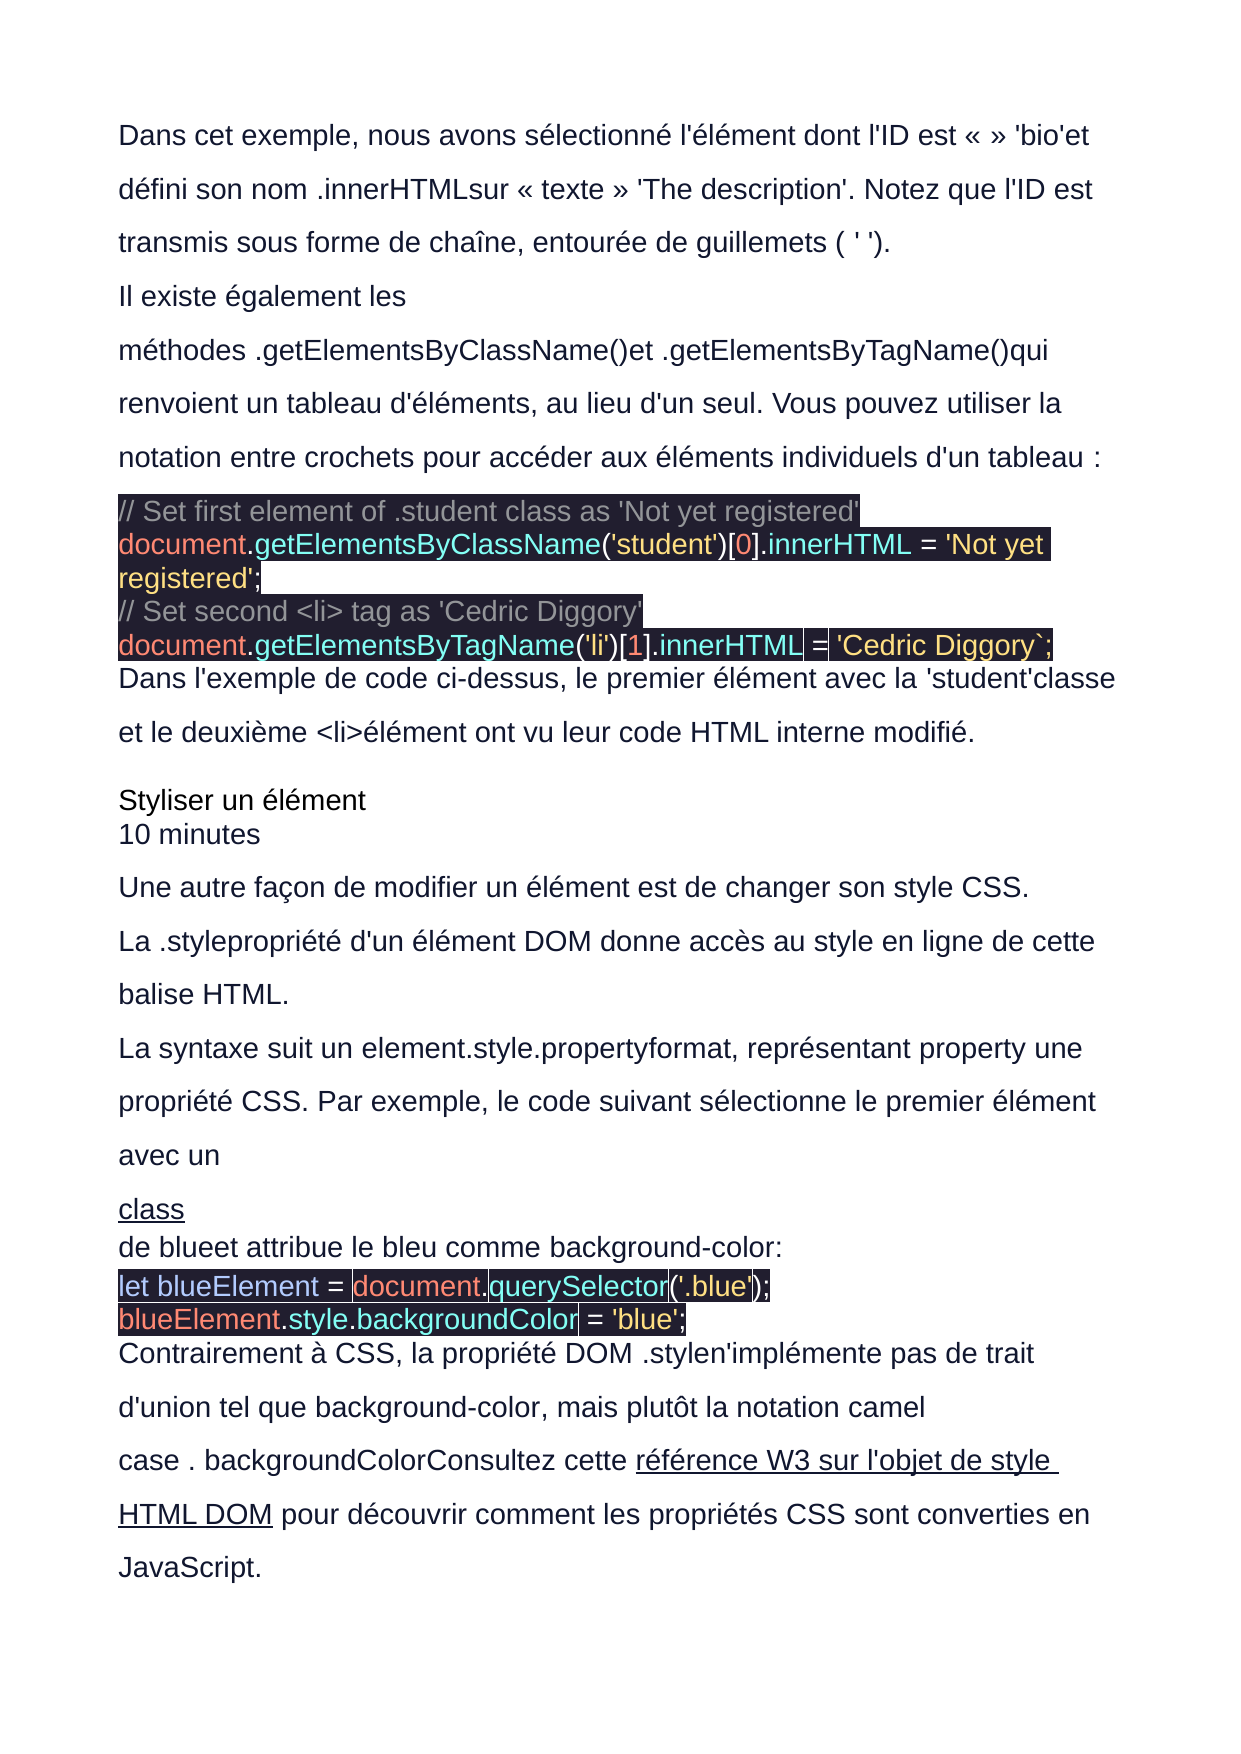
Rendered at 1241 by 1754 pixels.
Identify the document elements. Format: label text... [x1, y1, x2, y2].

text Dans l'exemple de code ci-dessus, le premier élément avec la 'student'classe et le deuxième <li>élément ont vu leur code HTML interne modifié. [118, 661, 1122, 748]
text Une autre façon de modifier un élément est de changer son style CSS. La .stylepropriété d'un élément DOM donne accès au style en ligne de cette balise HTML. [118, 870, 1122, 1011]
text Contrairement à CSS, la propriété DOM .stylen'implémente pas de trait d'union tel que background-color, mais plutôt la notation camel case . backgroundColorConsultez cette référence W3 sur l'objet de style HTML DOM pour découvrir comment les propriétés CSS sont converties en JavaScript. [118, 1336, 1122, 1584]
text class [118, 1192, 1122, 1225]
text de blueet attribue le bleu comme background-color: [118, 1230, 1122, 1264]
text Dans cet exemple, nous avons sélectionné l'élément dont l'ID est « » 'bio'et défini son nom .innerHTMLsur « texte » 'The description'. Notez que l'ID est transmis sous forme de chaîne, entourée de guillemets ( ' '). [118, 118, 1122, 259]
text Il existe également les méthodes .getElementsByClassName()et .getElementsByTagName()qui renvoient un tableau d'éléments, au lieu d'un seul. Vous pouvez utiliser la notation entre crochets pour accéder aux éléments individuels d'un tableau : [118, 279, 1122, 473]
text // Set second <li> tag as 'Cedric Diggory' [118, 594, 1122, 628]
subtitle Styliser un élément [118, 783, 1122, 817]
text 10 minutes [118, 817, 1122, 850]
text // Set first element of .student class as 'Not yet registered' [118, 494, 1122, 527]
text document.getElementsByTagName('li')[1].innerHTML = 'Cedric Diggory`; [118, 628, 1122, 661]
text blueElement.style.backgroundColor = 'blue'; [118, 1302, 1122, 1336]
text let blueElement = document.querySelector('.blue'); [118, 1269, 1122, 1302]
text La syntaxe suit un element.style.propertyformat, représentant property une propriété CSS. Par exemple, le code suivant sélectionne le premier élément avec un [118, 1031, 1122, 1172]
text document.getElementsByClassName('student')[0].innerHTML = 'Not yet registered'; [118, 527, 1122, 594]
